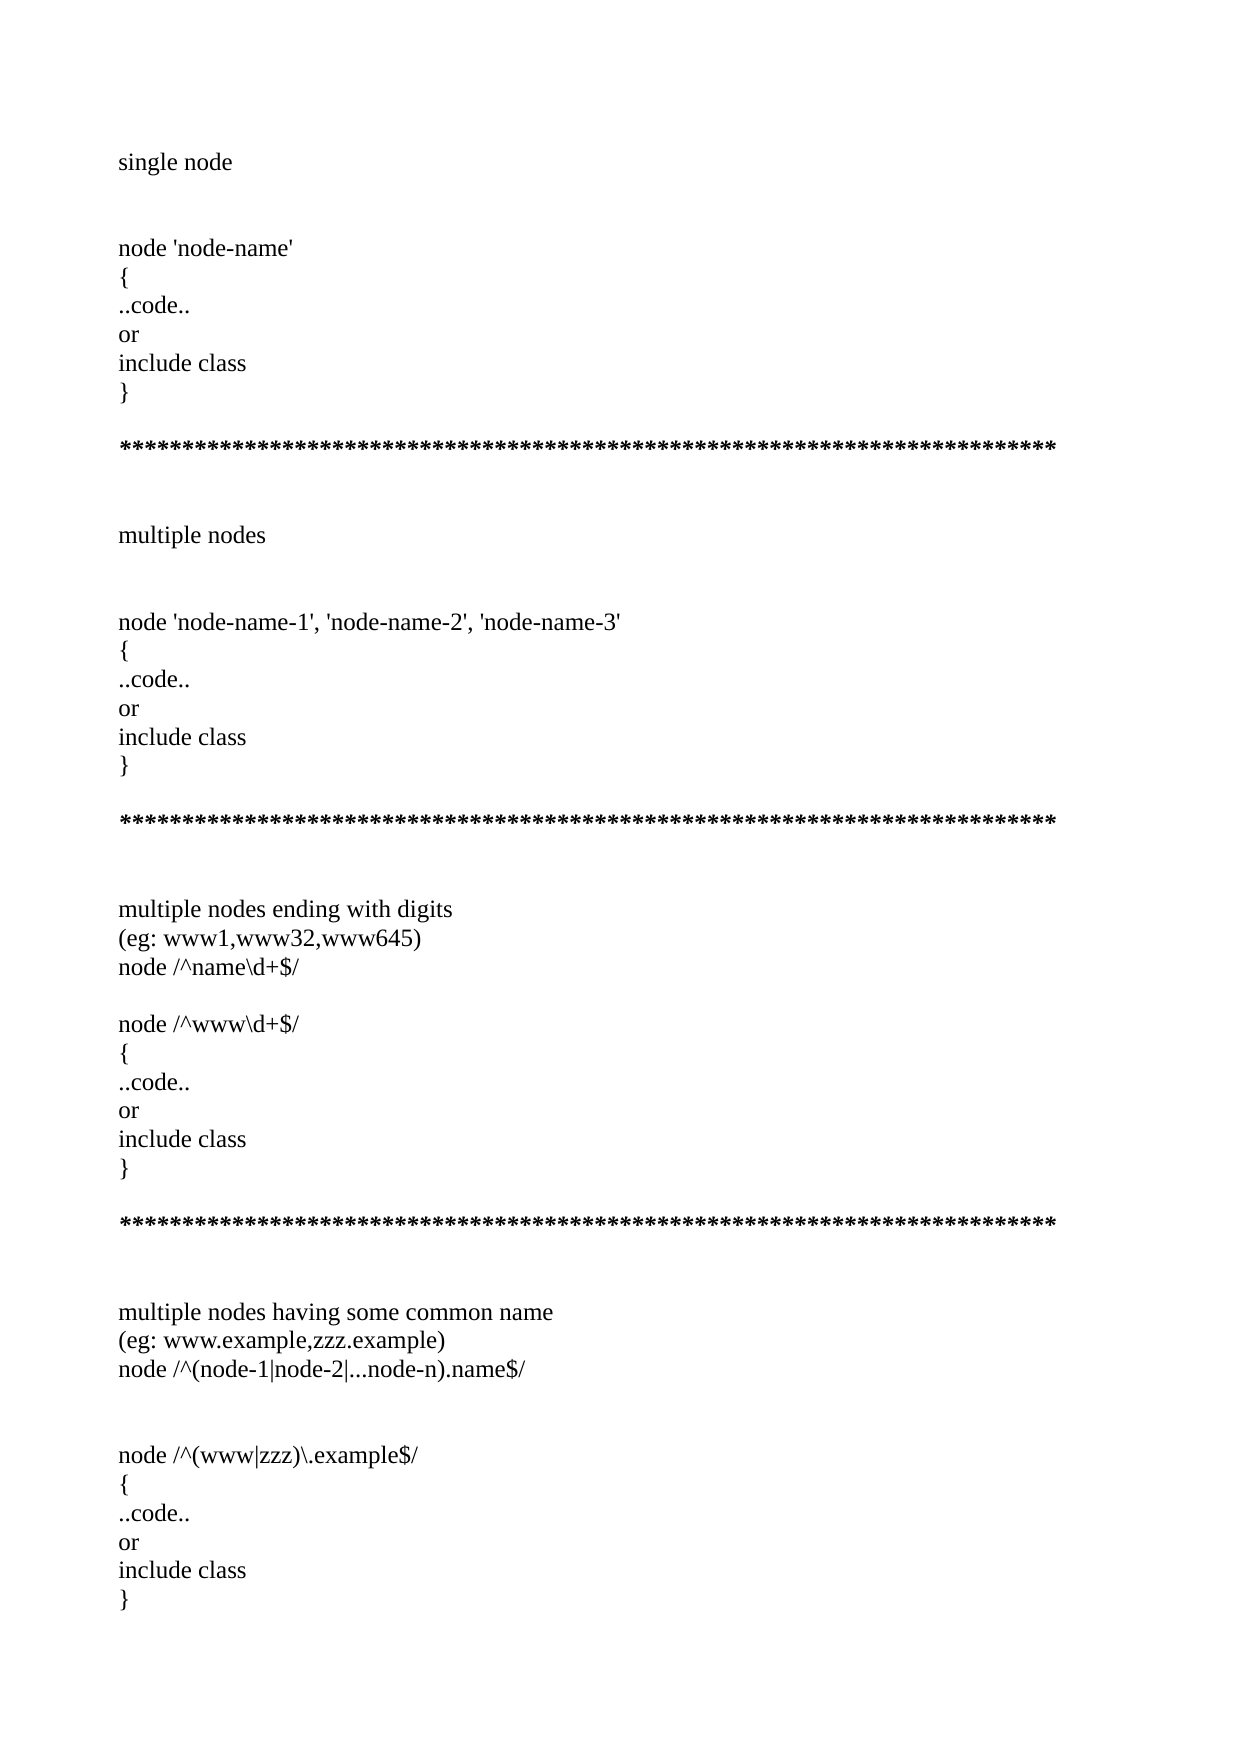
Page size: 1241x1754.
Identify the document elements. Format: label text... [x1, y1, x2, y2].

text } [118, 377, 1122, 406]
text } [118, 1153, 1122, 1182]
text *************************************************************************** [118, 808, 1122, 837]
text (eg: www.example,zzz.example) [118, 1326, 1122, 1354]
text ..code.. [118, 664, 1122, 693]
text include class [118, 1124, 1122, 1153]
text *************************************************************************** [118, 434, 1122, 463]
text node 'node-name' [118, 233, 1122, 262]
text *************************************************************************** [118, 1211, 1122, 1239]
text include class [118, 722, 1122, 751]
text multiple nodes ending with digits [118, 894, 1122, 923]
text ..code.. [118, 1498, 1122, 1527]
text or [118, 1096, 1122, 1124]
text } [118, 751, 1122, 779]
text or [118, 693, 1122, 722]
text { [118, 636, 1122, 664]
text node 'node-name-1', 'node-name-2', 'node-name-3' [118, 607, 1122, 636]
text { [118, 1038, 1122, 1067]
text { [118, 262, 1122, 291]
text single node [118, 147, 1122, 176]
text or [118, 319, 1122, 348]
text ..code.. [118, 1067, 1122, 1096]
text (eg: www1,www32,www645) [118, 923, 1122, 952]
text include class [118, 1556, 1122, 1584]
text node /^(www|zzz)\.example$/ [118, 1441, 1122, 1469]
text node /^(node-1|node-2|...node-n).name$/ [118, 1354, 1122, 1383]
text node /^name\d+$/ [118, 952, 1122, 981]
text } [118, 1584, 1122, 1613]
text ..code.. [118, 291, 1122, 319]
text node /^www\d+$/ [118, 1009, 1122, 1038]
text { [118, 1469, 1122, 1498]
text or [118, 1527, 1122, 1556]
text multiple nodes [118, 521, 1122, 549]
text include class [118, 348, 1122, 377]
text multiple nodes having some common name [118, 1297, 1122, 1326]
